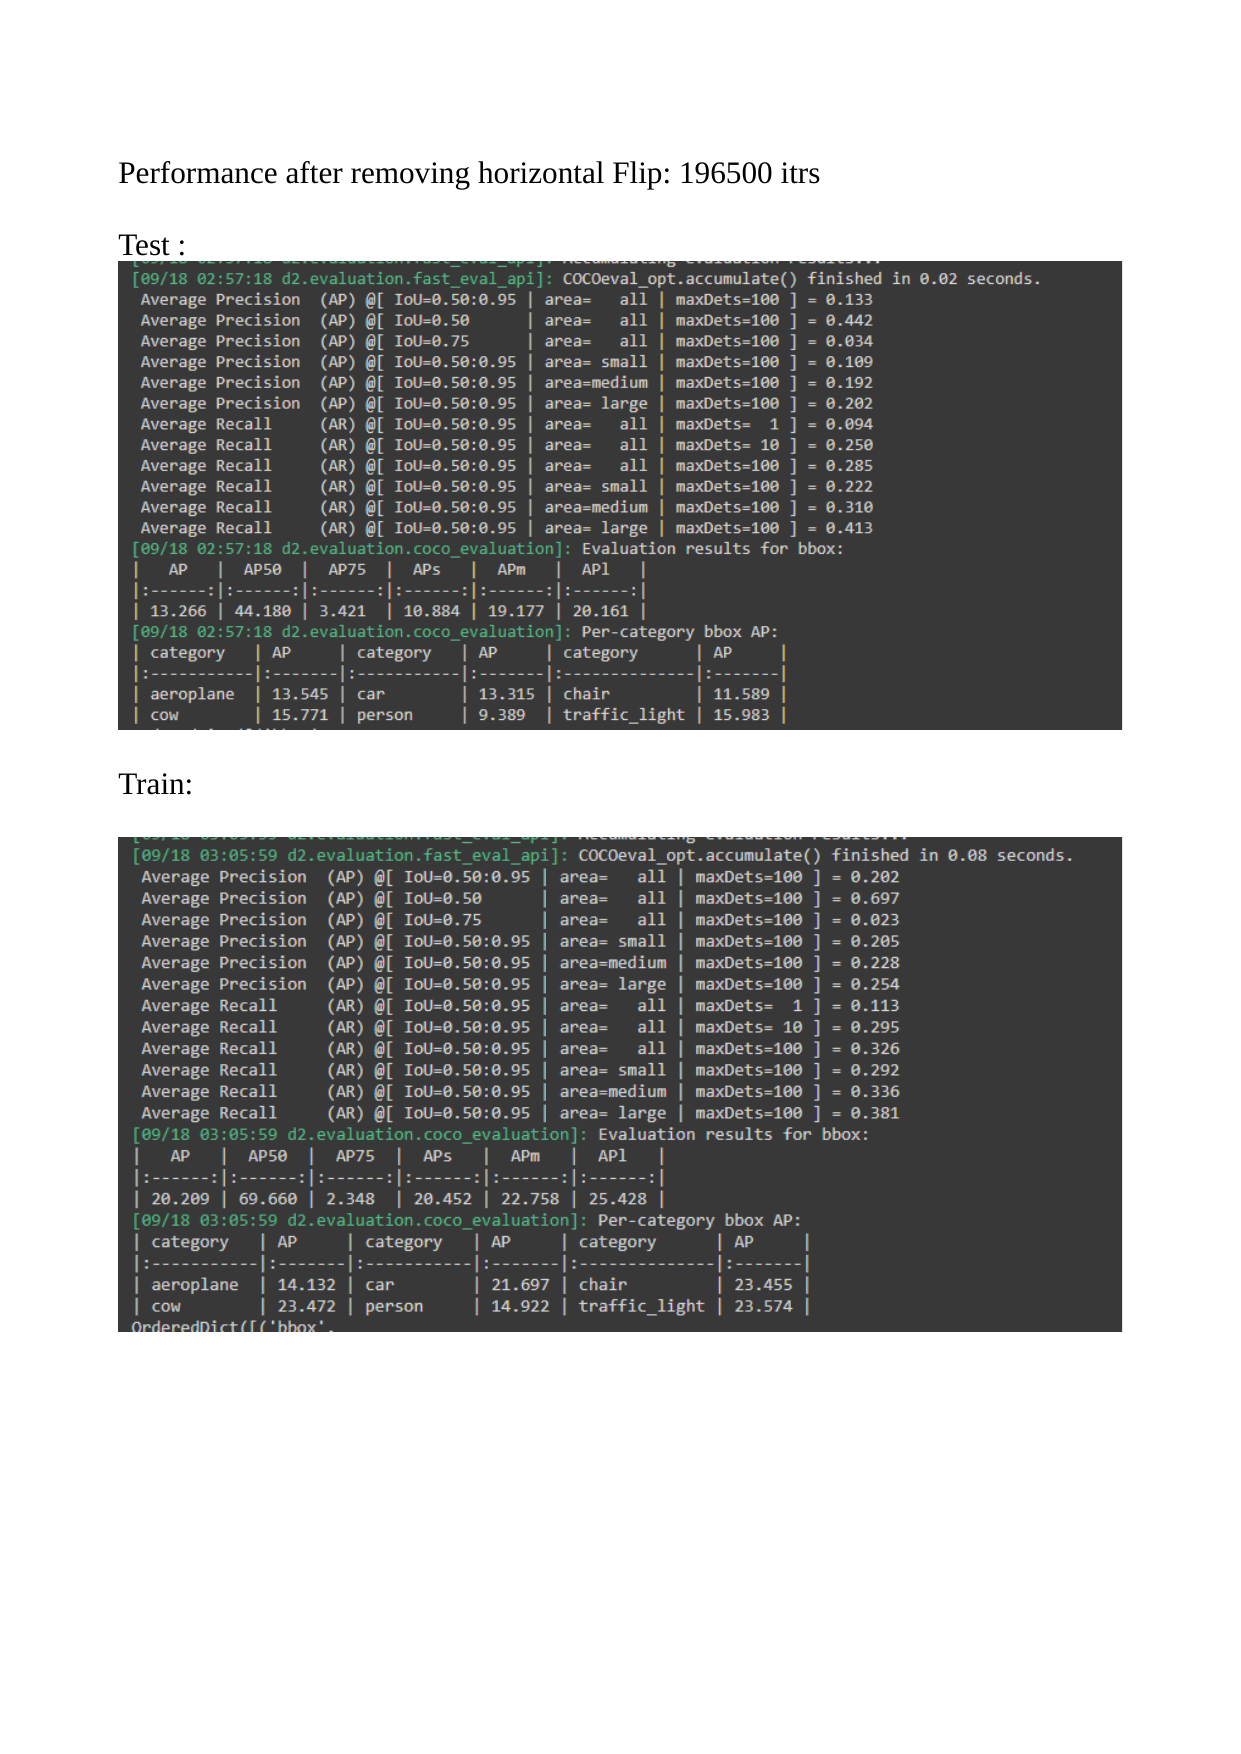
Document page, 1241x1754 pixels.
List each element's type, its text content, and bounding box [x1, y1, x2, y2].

picture [118, 837, 1123, 1332]
text Test : [118, 226, 1122, 261]
picture [118, 261, 1123, 730]
text Performance after removing horizontal Flip: 196500 itrs [118, 154, 1122, 190]
text Train: [118, 766, 1122, 802]
